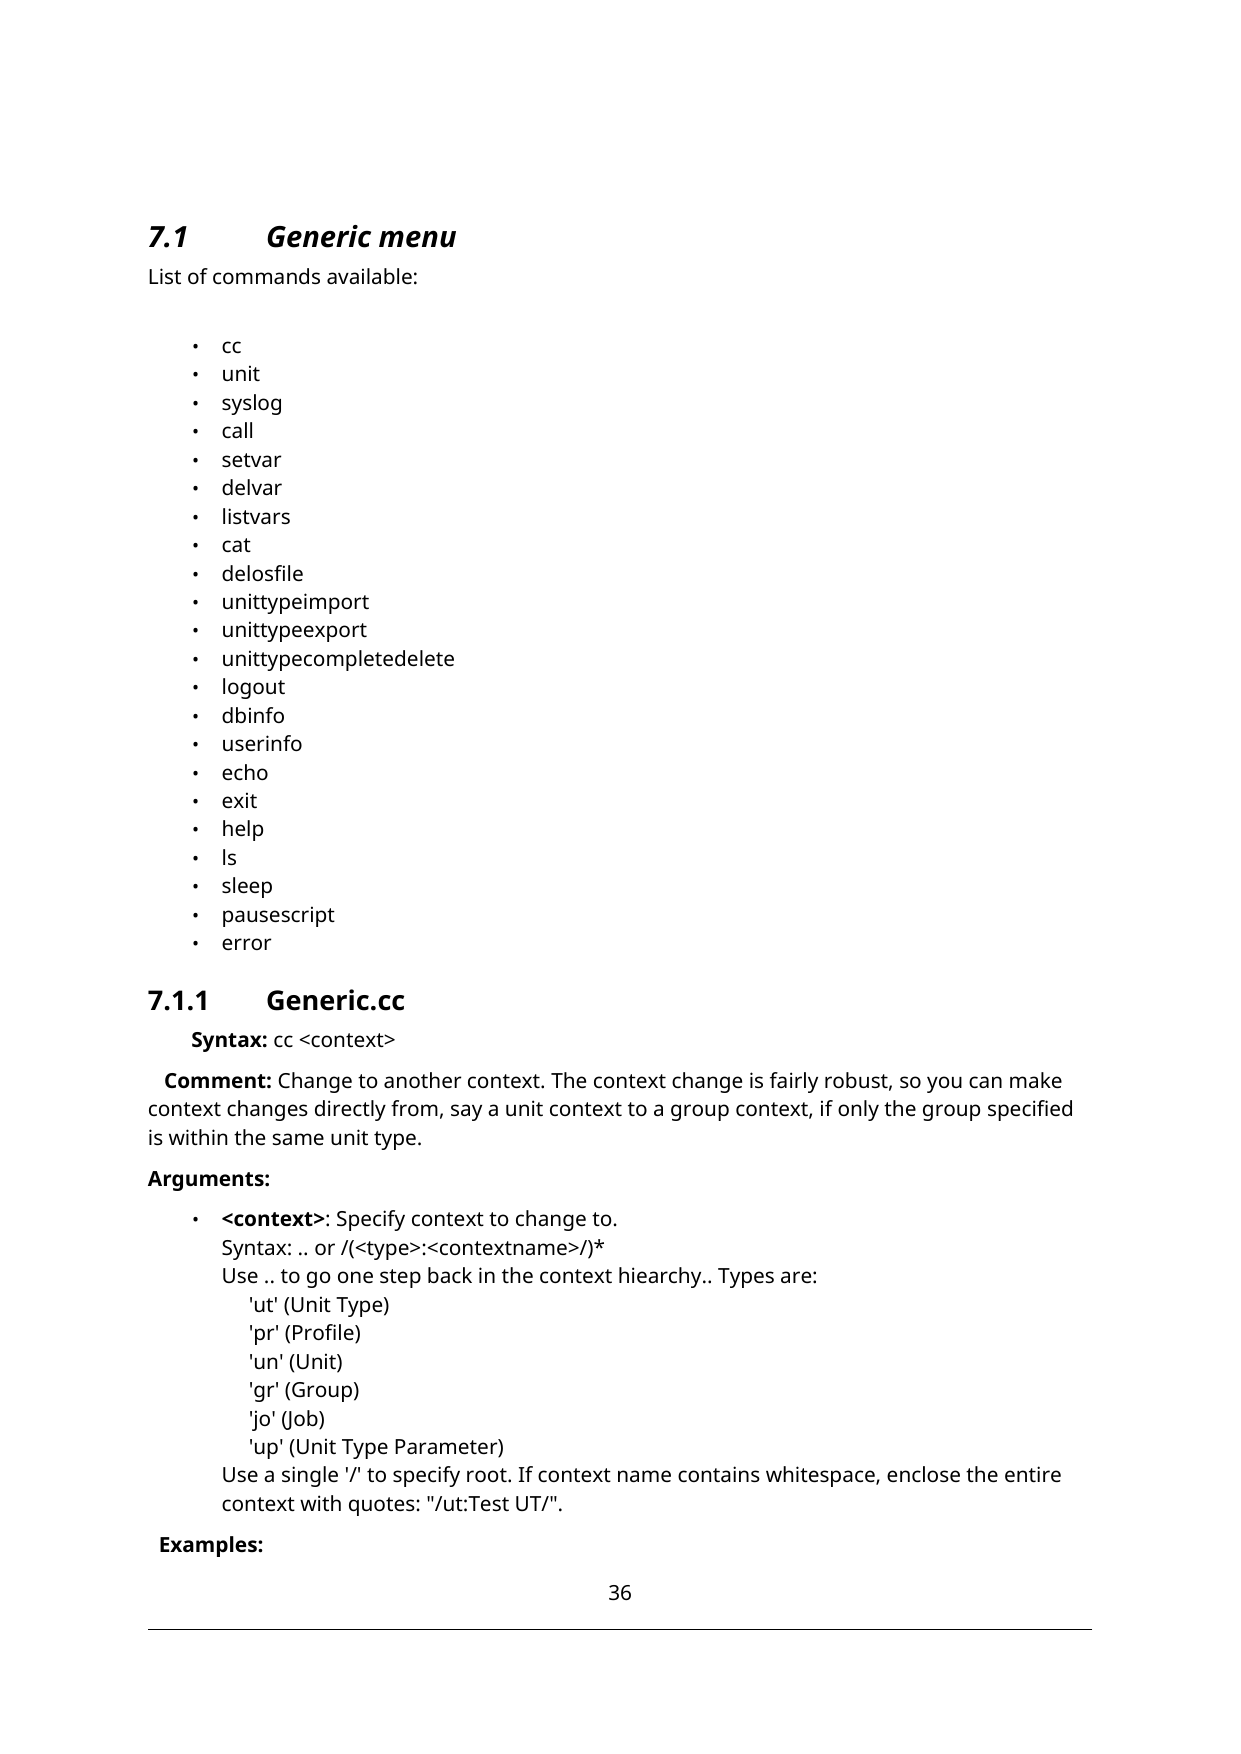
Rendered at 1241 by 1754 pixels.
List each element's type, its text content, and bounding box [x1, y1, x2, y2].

list cc [192, 331, 1092, 359]
list exit [192, 786, 1092, 814]
list dbinfo [192, 701, 1092, 729]
list unit [192, 359, 1092, 388]
text Arguments: [148, 1164, 1092, 1192]
list error [192, 928, 1092, 957]
text List of commands available: [148, 262, 1092, 290]
list delosfile [192, 559, 1092, 587]
list setvar [192, 445, 1092, 473]
list help [192, 814, 1092, 843]
list ls [192, 843, 1092, 871]
list listvars [192, 502, 1092, 530]
list <context>: Specify context to change to. Syntax: .. or /(<type>:<contextname>/)* Use .. to go one step back in the context hiearchy.. Types are: 'ut' (Unit Type) 'pr' (Profile) 'un' (Unit) 'gr' (Group) 'jo' (Job) 'up' (Unit Type Parameter) Use a single '/' to specify root. If context name contains whitespace, enclose the entire context with quotes: "/ut:Test UT/". [192, 1204, 1092, 1517]
text Syntax: cc <context> [148, 1025, 1092, 1053]
subtitle Generic menu [148, 216, 1092, 256]
list cat [192, 530, 1092, 559]
list call [192, 416, 1092, 445]
text Examples: [148, 1530, 1092, 1558]
list unittypeexport [192, 616, 1092, 644]
text Comment: Change to another context. The context change is fairly robust, so you can make context changes directly from, say a unit context to a group context, if only the group specified is within the same unit type. [148, 1066, 1092, 1151]
subtitle Generic.cc [148, 982, 1092, 1019]
list syslog [192, 388, 1092, 416]
list unittypeimport [192, 587, 1092, 616]
list unittypecompletedelete [192, 644, 1092, 672]
list echo [192, 758, 1092, 786]
list logout [192, 672, 1092, 701]
list userinfo [192, 729, 1092, 758]
list sleep [192, 871, 1092, 900]
list delvar [192, 473, 1092, 502]
list pausescript [192, 900, 1092, 928]
